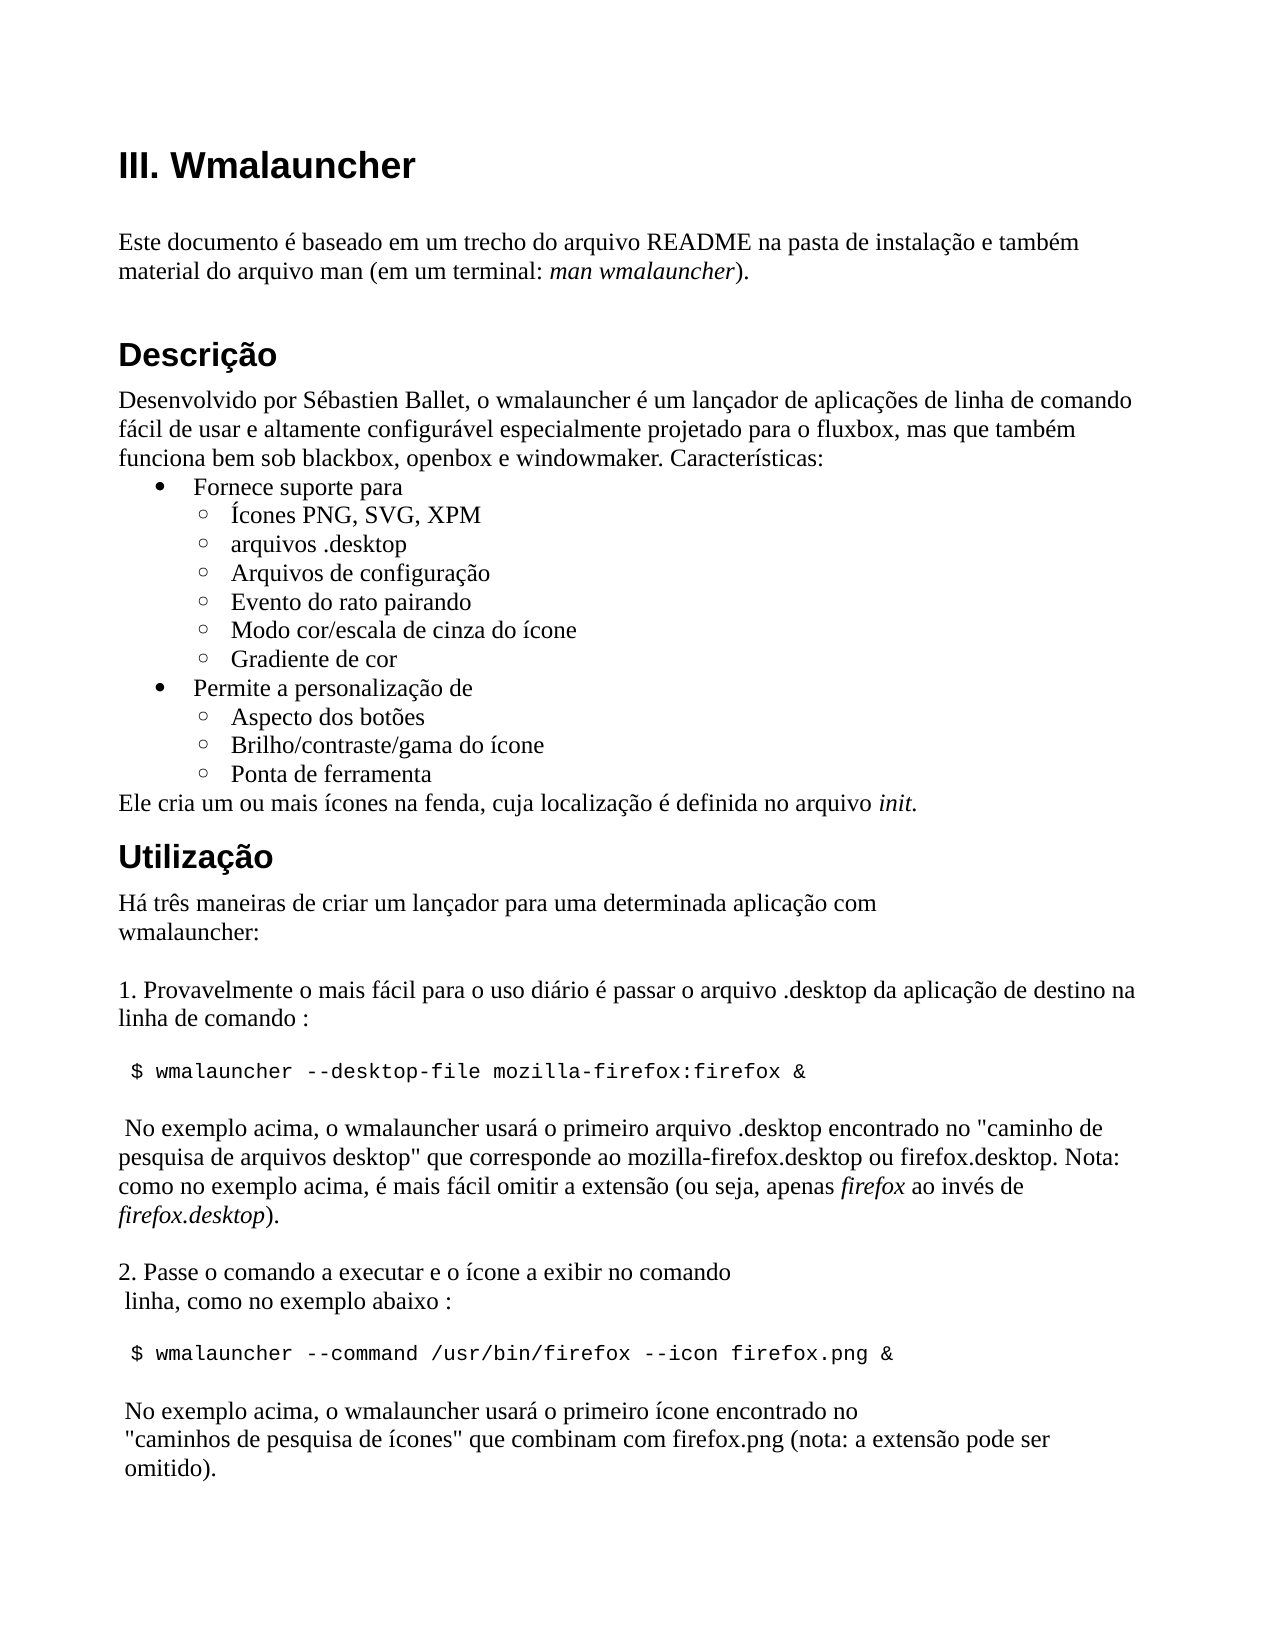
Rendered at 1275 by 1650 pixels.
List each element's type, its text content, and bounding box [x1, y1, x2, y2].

list arquivos .desktop [193, 529, 1157, 558]
subtitle Descrição [118, 334, 1157, 373]
list Fornece suporte para [156, 472, 1157, 501]
list Gradiente de cor [193, 644, 1157, 673]
text No exemplo acima, o wmalauncher usará o primeiro ícone encontrado no [118, 1396, 1157, 1424]
text Este documento é baseado em um trecho do arquivo README na pasta de instalação e também material do arquivo man (em um terminal: man wmalauncher). [118, 227, 1157, 285]
list Arquivos de configuração [193, 558, 1157, 587]
text $ wmalauncher --command /usr/bin/firefox --icon firefox.png & [118, 1343, 1157, 1367]
text linha, como no exemplo abaixo : [118, 1286, 1157, 1315]
text Desenvolvido por Sébastien Ballet, o wmalauncher é um lançador de aplicações de linha de comando fácil de usar e altamente configurável especialmente projetado para o fluxbox, mas que também funciona bem sob blackbox, openbox e windowmaker. Características: [118, 386, 1157, 472]
list Brilho/contraste/gama do ícone [193, 731, 1157, 759]
text Há três maneiras de criar um lançador para uma determinada aplicação com [118, 888, 1157, 917]
text wmalauncher: [118, 917, 1157, 946]
text omitido). [118, 1453, 1157, 1482]
text Ele cria um ou mais ícones na fenda, cuja localização é definida no arquivo init. [118, 788, 1157, 817]
text No exemplo acima, o wmalauncher usará o primeiro arquivo .desktop encontrado no "caminho de pesquisa de arquivos desktop" que corresponde ao mozilla-firefox.desktop ou firefox.desktop. Nota: como no exemplo acima, é mais fácil omitir a extensão (ou seja, apenas firefox ao invés de firefox.desktop). [118, 1113, 1157, 1228]
list Aspecto dos botões [193, 702, 1157, 731]
list Modo cor/escala de cinza do ícone [193, 616, 1157, 644]
list Permite a personalização de [156, 673, 1157, 702]
text 2. Passe o comando a executar e o ícone a exibir no comando [118, 1257, 1157, 1286]
list Ponta de ferramenta [193, 759, 1157, 788]
subtitle III. Wmalauncher [118, 143, 1157, 186]
text "caminhos de pesquisa de ícones" que combinam com firefox.png (nota: a extensão pode ser [118, 1424, 1157, 1453]
list Ícones PNG, SVG, XPM [193, 501, 1157, 529]
text $ wmalauncher --desktop-file mozilla-firefox:firefox & [118, 1061, 1157, 1085]
list Evento do rato pairando [193, 587, 1157, 616]
subtitle Utilização [118, 838, 1157, 876]
text 1. Provavelmente o mais fácil para o uso diário é passar o arquivo .desktop da aplicação de destino na linha de comando : [118, 975, 1157, 1032]
